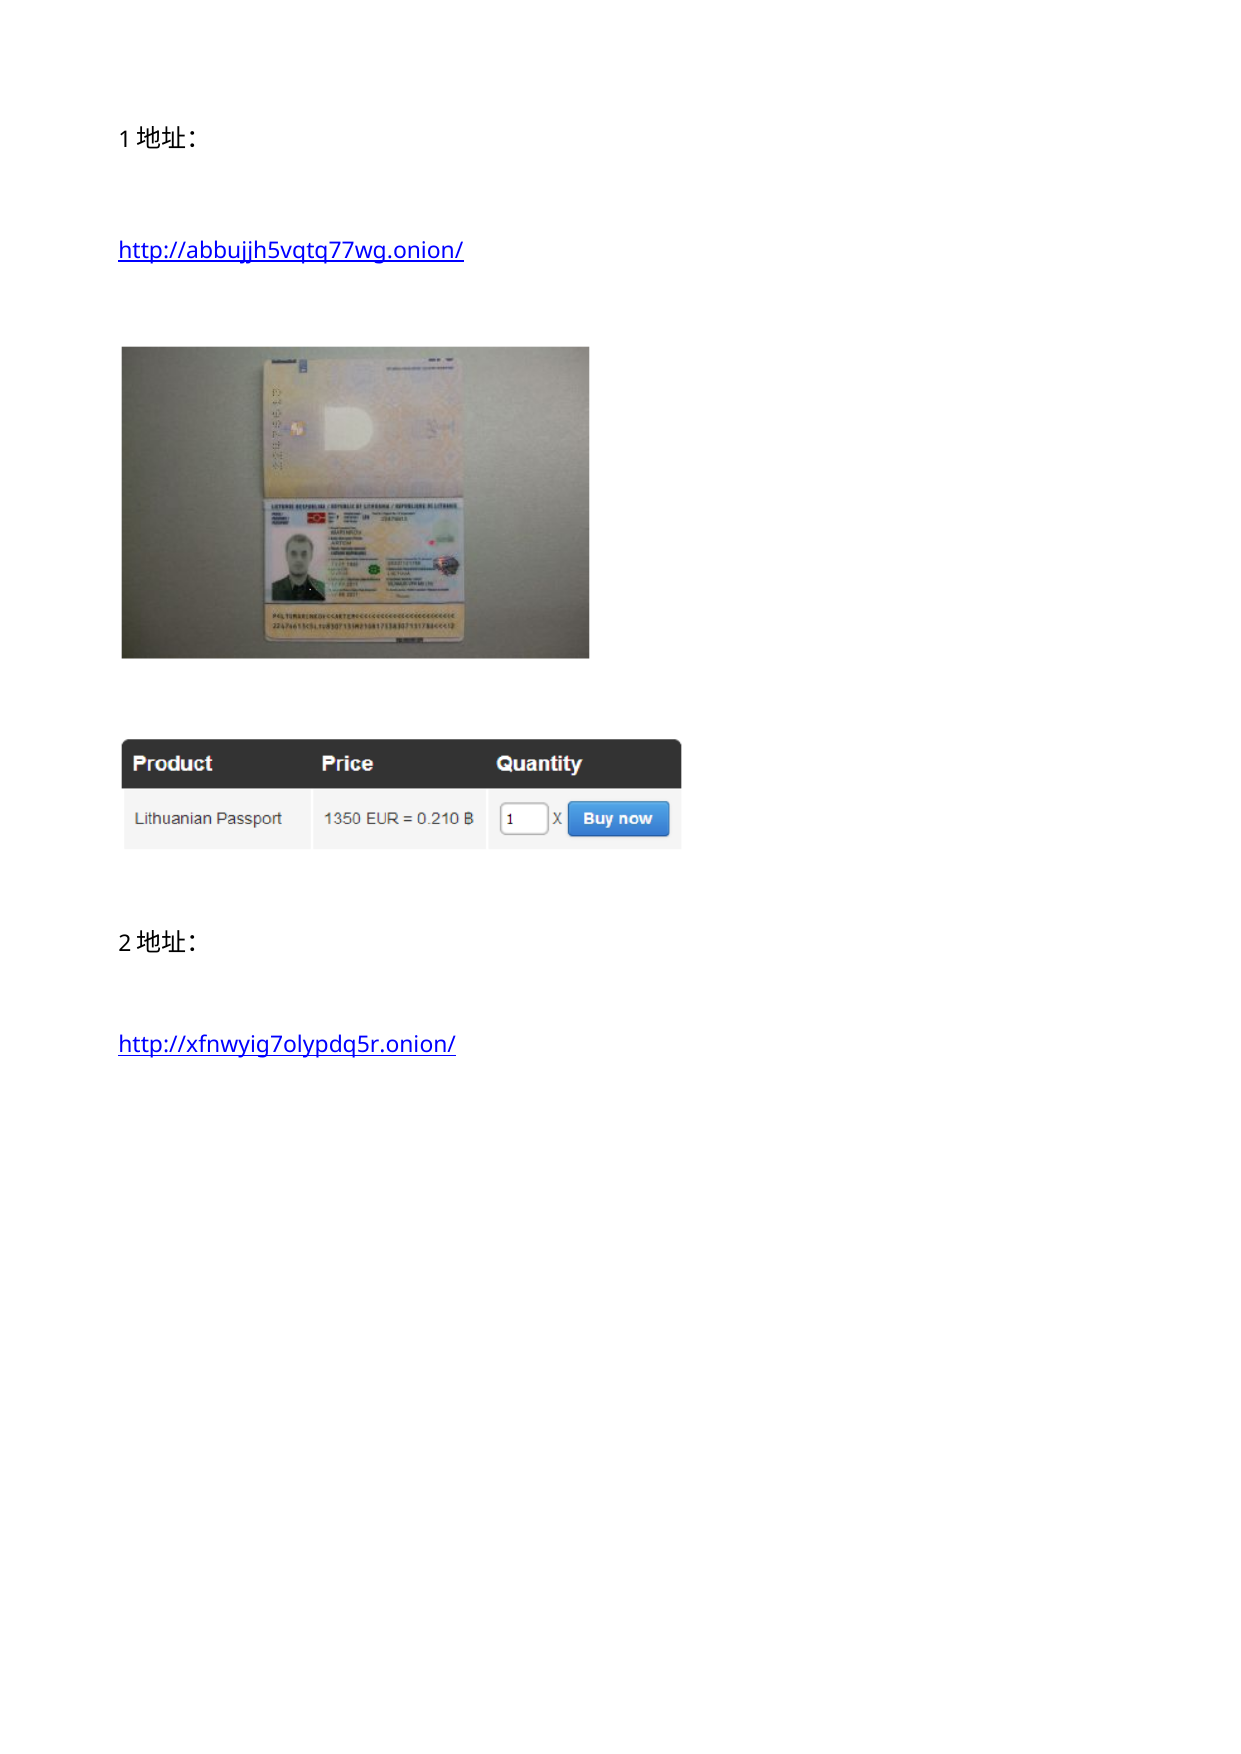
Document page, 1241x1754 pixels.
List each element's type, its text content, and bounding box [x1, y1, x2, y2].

text http://abbujjh5vqtq77wg.onion/ [118, 234, 1122, 265]
text http://xfnwyig7olypdq5r.onion/ [118, 1028, 1122, 1060]
text 2地址： [118, 922, 1122, 959]
text 1地址： [118, 118, 1122, 154]
